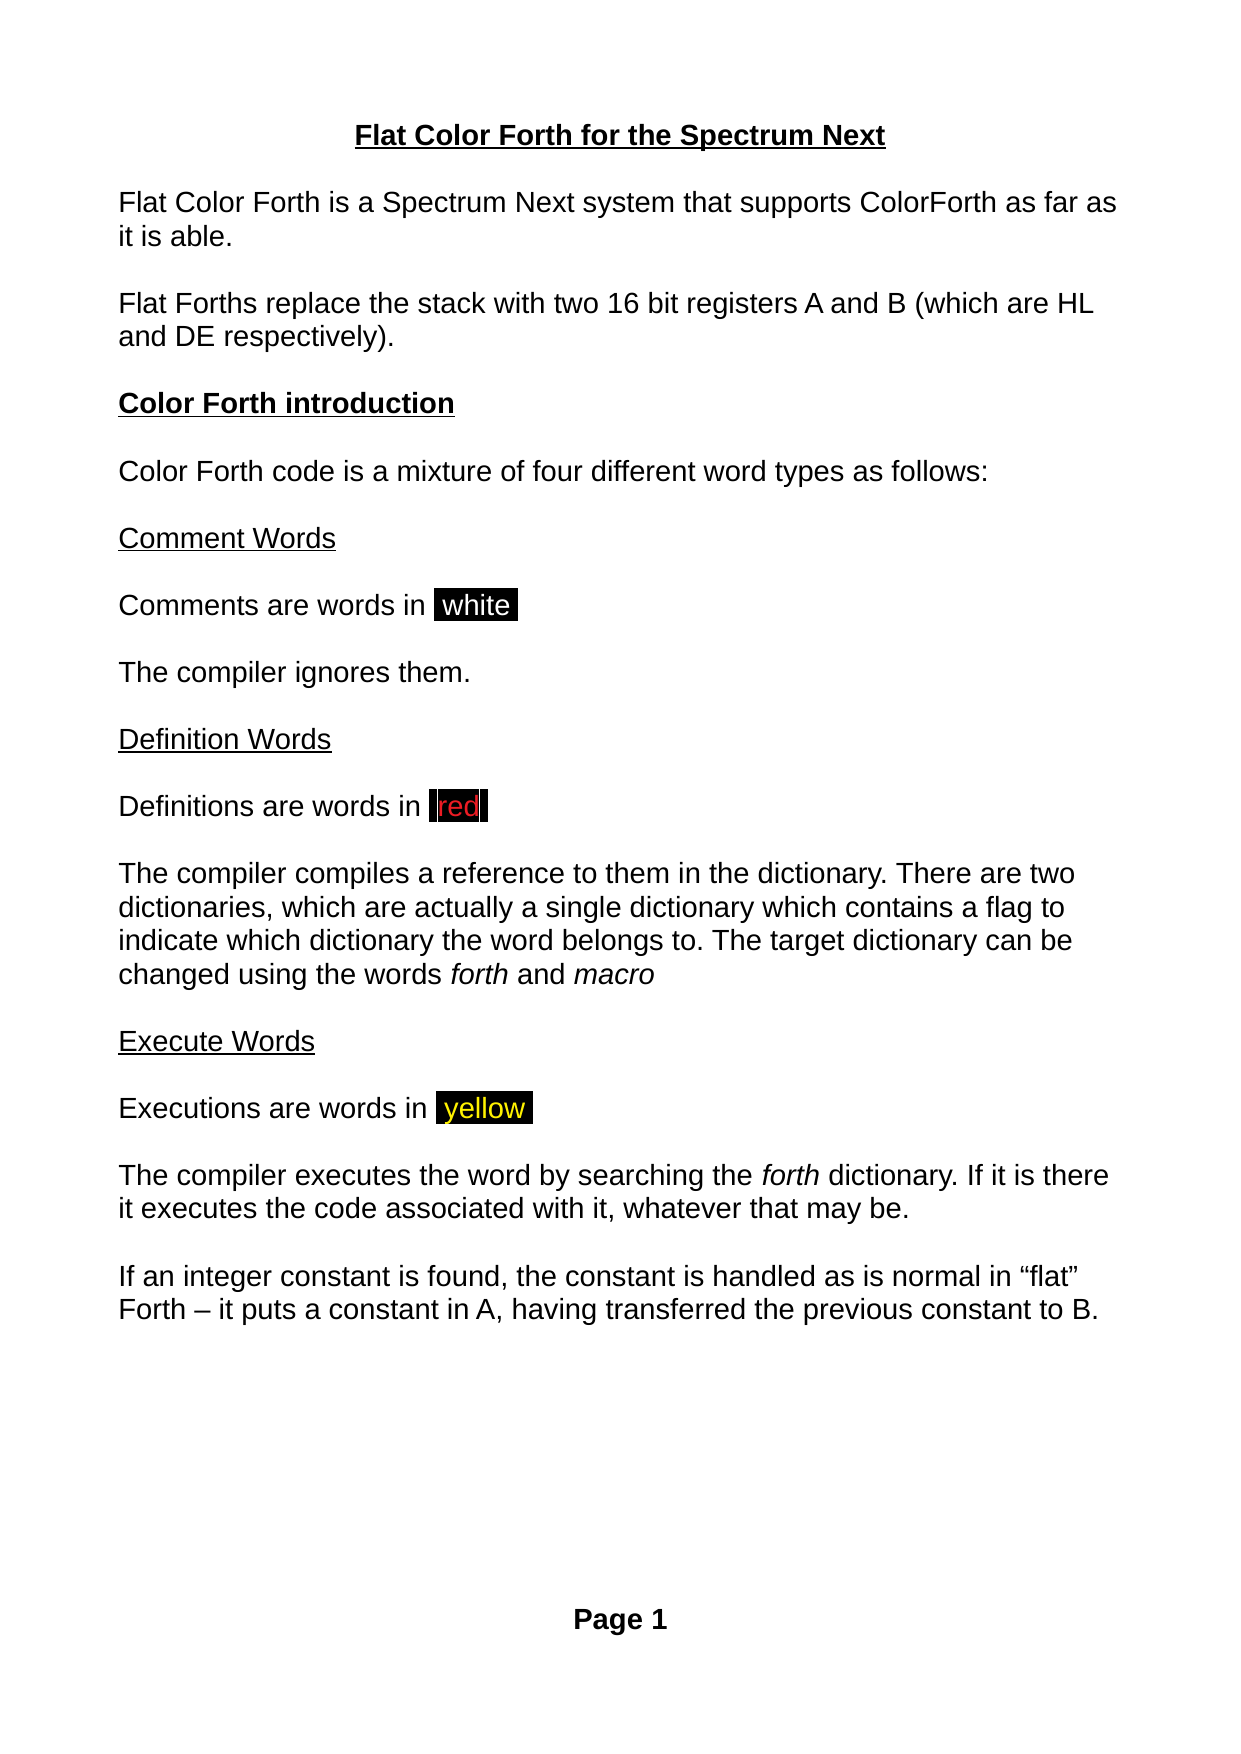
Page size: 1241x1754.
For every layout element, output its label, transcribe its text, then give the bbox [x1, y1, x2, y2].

text Flat Color Forth for the Spectrum Next [118, 118, 1122, 152]
text Comments are words in white [118, 588, 1122, 621]
text Color Forth code is a mixture of four different word types as follows: [118, 453, 1122, 487]
text The compiler compiles a reference to them in the dictionary. There are two dictionaries, which are actually a single dictionary which contains a flag to indicate which dictionary the word belongs to. The target dictionary can be changed using the words forth and macro [118, 856, 1122, 990]
text Executions are words in yellow [118, 1091, 1122, 1124]
text Flat Forths replace the stack with two 16 bit registers A and B (which are HL and DE respectively). [118, 286, 1122, 353]
text Definition Words [118, 722, 1122, 755]
text The compiler executes the word by searching the forth dictionary. If it is there it executes the code associated with it, whatever that may be. [118, 1158, 1122, 1225]
text Definitions are words in red [118, 789, 1122, 822]
text Color Forth introduction [118, 386, 1122, 420]
text Flat Color Forth is a Spectrum Next system that supports ColorForth as far as it is able. [118, 185, 1122, 252]
text The compiler ignores them. [118, 655, 1122, 688]
text Comment Words [118, 521, 1122, 554]
text If an integer constant is found, the constant is handled as is normal in “flat” Forth – it puts a constant in A, having transferred the previous constant to B. [118, 1258, 1122, 1326]
text Execute Words [118, 1024, 1122, 1057]
